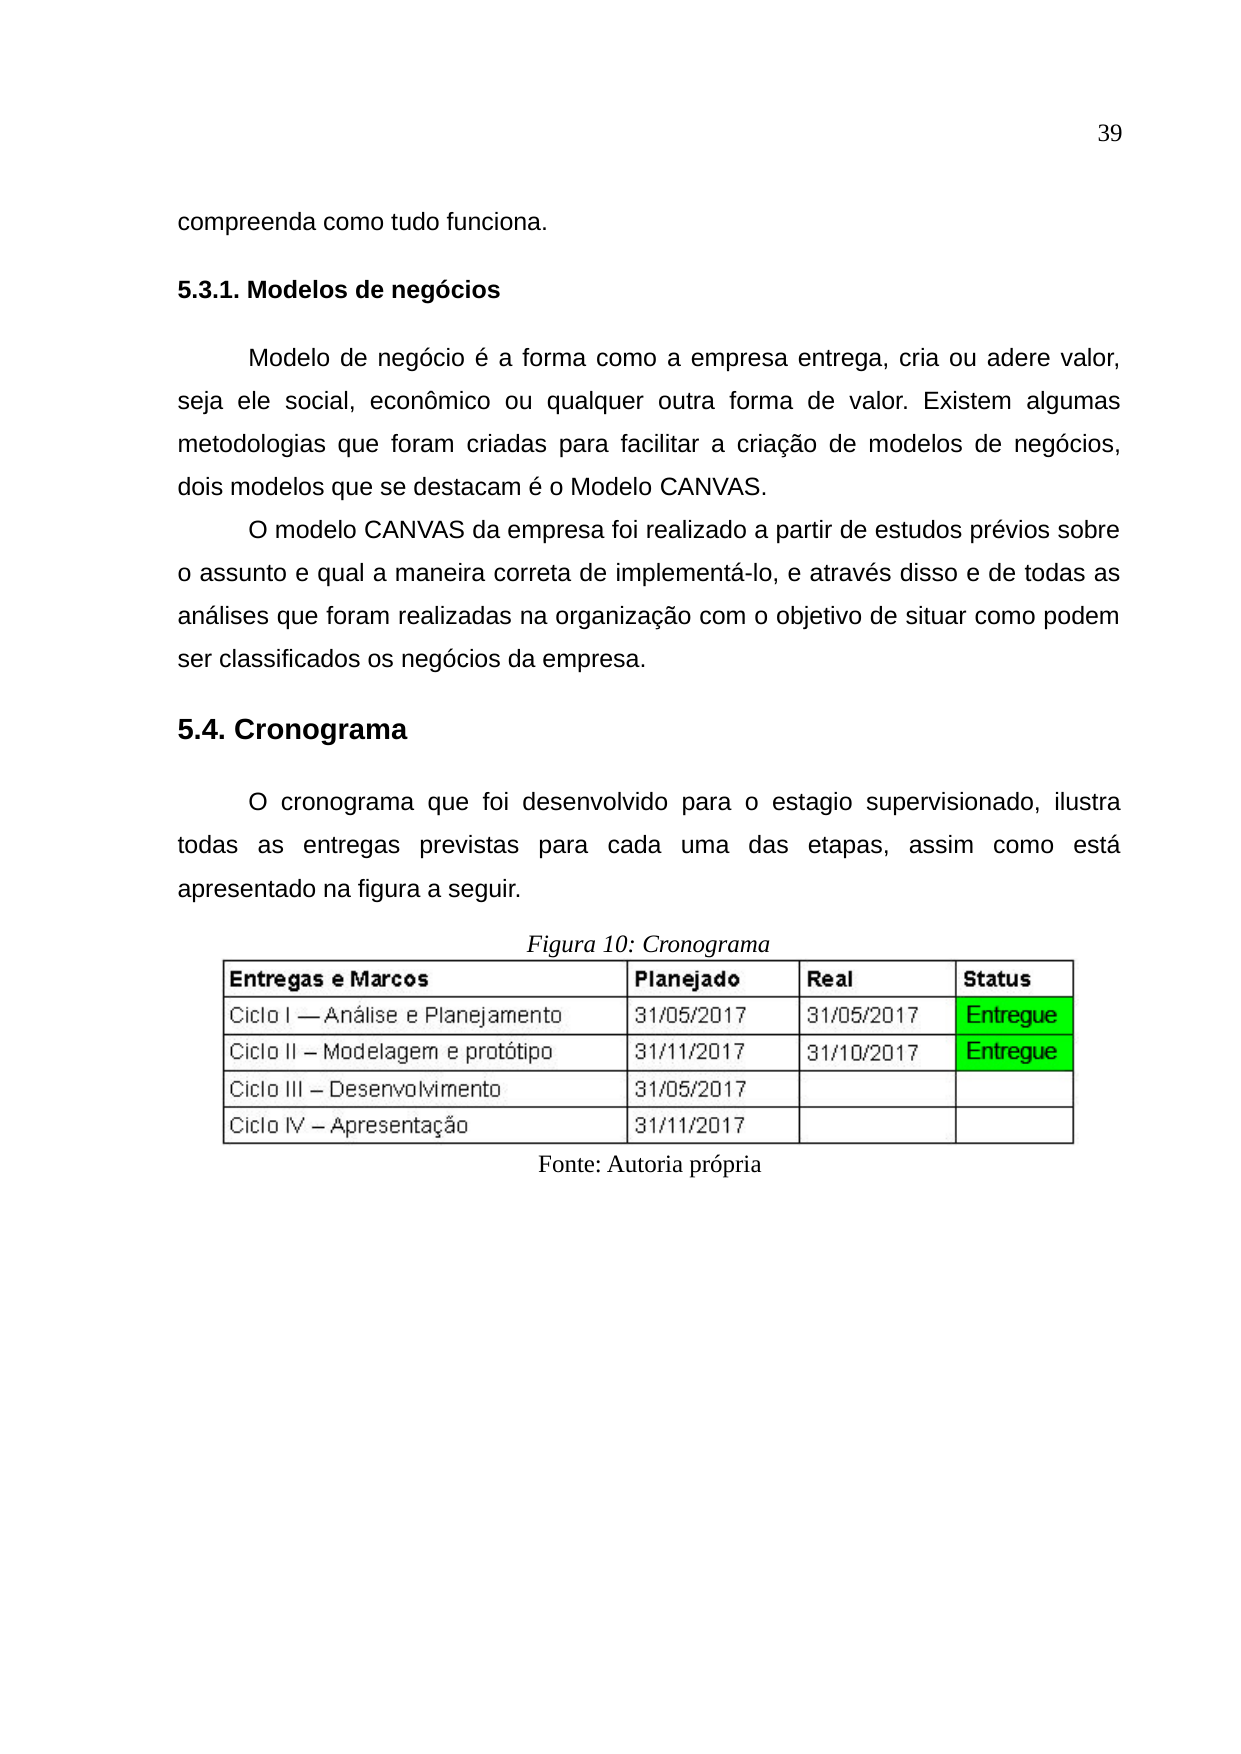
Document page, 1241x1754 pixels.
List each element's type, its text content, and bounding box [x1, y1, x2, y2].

text compreenda como tudo funciona. [177, 207, 1122, 235]
subtitle 5.3.1. Modelos de negócios [177, 274, 1122, 303]
text O modelo CANVAS da empresa foi realizado a partir de estudos prévios sobre o assunto e qual a maneira correta de implementá-lo, e através disso e de todas as análises que foram realizadas na organização com o objetivo de situar como podem ser classificados os negócios da empresa. [177, 515, 1122, 673]
subtitle 5.4. Cronograma [177, 712, 1122, 746]
text Fonte: Autoria própria [177, 917, 1122, 1177]
picture [220, 958, 1079, 1149]
text O cronograma que foi desenvolvido para o estagio supervisionado, ilustra todas as entregas previstas para cada uma das etapas, assim como está apresentado na figura a seguir. [177, 787, 1122, 902]
text Modelo de negócio é a forma como a empresa entrega, cria ou adere valor, seja ele social, econômico ou qualquer outra forma de valor. Existem algumas metodologias que foram criadas para facilitar a criação de modelos de negócios, dois modelos que se destacam é o Modelo CANVAS. [177, 342, 1122, 501]
text Figura 10: Cronograma [221, 929, 1078, 958]
